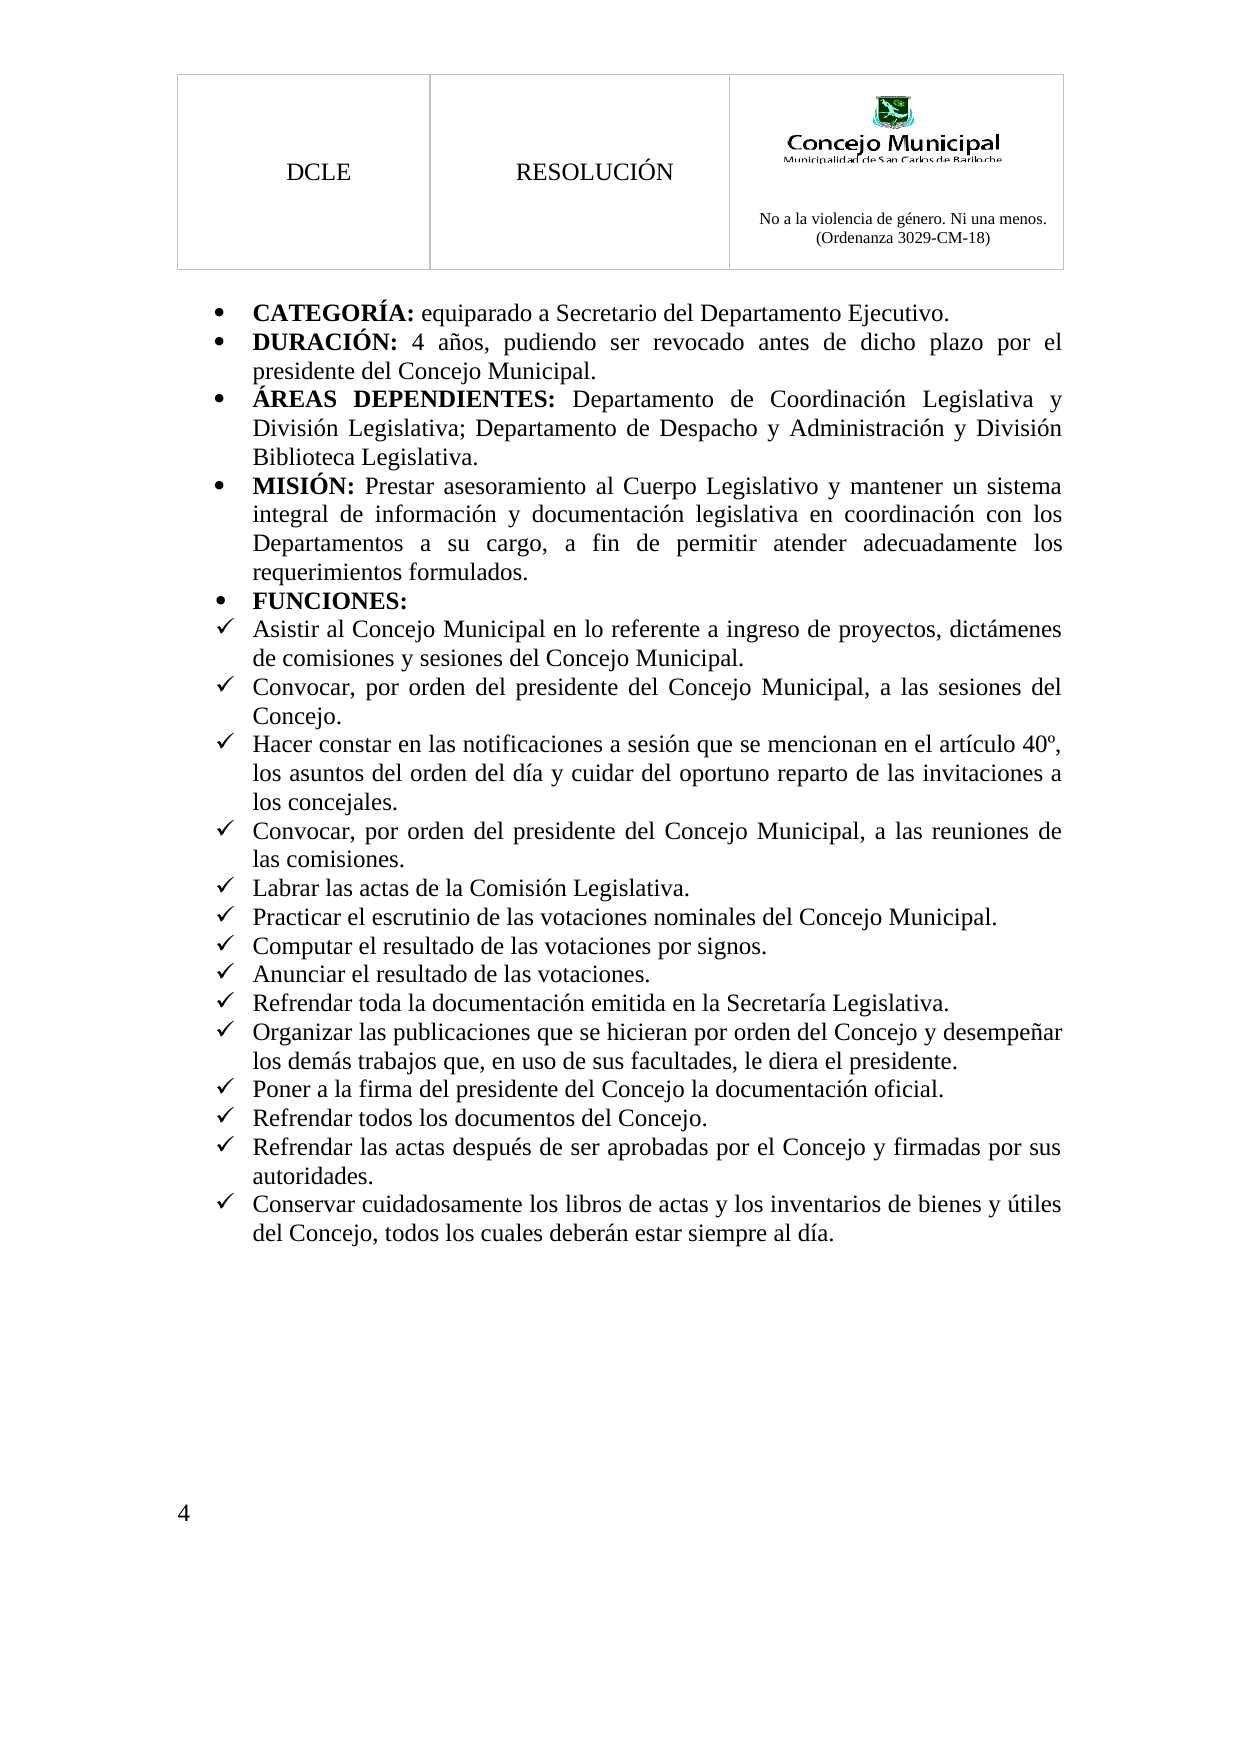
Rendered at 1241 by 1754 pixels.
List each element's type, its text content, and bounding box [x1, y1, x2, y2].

list FUNCIONES: [216, 586, 1063, 614]
list Asistir al Concejo Municipal en lo referente a ingreso de proyectos, dictámenes de comisiones y sesiones del Concejo Municipal. [215, 614, 1063, 672]
list ÁREAS DEPENDIENTES: Departamento de Coordinación Legislativa y División Legislativa; Departamento de Despacho y Administración y División Biblioteca Legislativa. [215, 384, 1063, 471]
list Hacer constar en las notificaciones a sesión que se mencionan en el artículo 40º, los asuntos del orden del día y cuidar del oportuno reparto de las invitaciones a los concejales. [215, 729, 1063, 816]
list DURACIÓN: 4 años, pudiendo ser revocado antes de dicho plazo por el presidente del Concejo Municipal. [215, 327, 1063, 384]
list MISIÓN: Prestar asesoramiento al Cuerpo Legislativo y mantener un sistema integral de información y documentación legislativa en coordinación con los Departamentos a su cargo, a fin de permitir atender adecuadamente los requerimientos formulados. [215, 471, 1063, 586]
list Practicar el escrutinio de las votaciones nominales del Concejo Municipal. [215, 902, 1063, 931]
list CATEGORÍA: equiparado a Secretario del Departamento Ejecutivo. [215, 298, 1063, 327]
list Convocar, por orden del presidente del Concejo Municipal, a las sesiones del Concejo. [215, 672, 1063, 729]
list Refrendar las actas después de ser aprobadas por el Concejo y firmadas por sus autoridades. [215, 1132, 1063, 1189]
list Conservar cuidadosamente los libros de actas y los inventarios de bienes y útiles del Concejo, todos los cuales deberán estar siempre al día. [215, 1189, 1063, 1247]
list Computar el resultado de las votaciones por signos. [215, 931, 1063, 959]
list Anunciar el resultado de las votaciones. [215, 959, 1063, 988]
list Convocar, por orden del presidente del Concejo Municipal, a las reuniones de las comisiones. [215, 816, 1063, 873]
list Organizar las publicaciones que se hicieran por orden del Concejo y desempeñar los demás trabajos que, en uso de sus facultades, le diera el presidente. [215, 1017, 1063, 1074]
list Refrendar todos los documentos del Concejo. [215, 1103, 1063, 1132]
list Refrendar toda la documentación emitida en la Secretaría Legislativa. [215, 988, 1063, 1017]
list Labrar las actas de la Comisión Legislativa. [215, 873, 1063, 902]
list Poner a la firma del presidente del Concejo la documentación oficial. [215, 1074, 1063, 1103]
